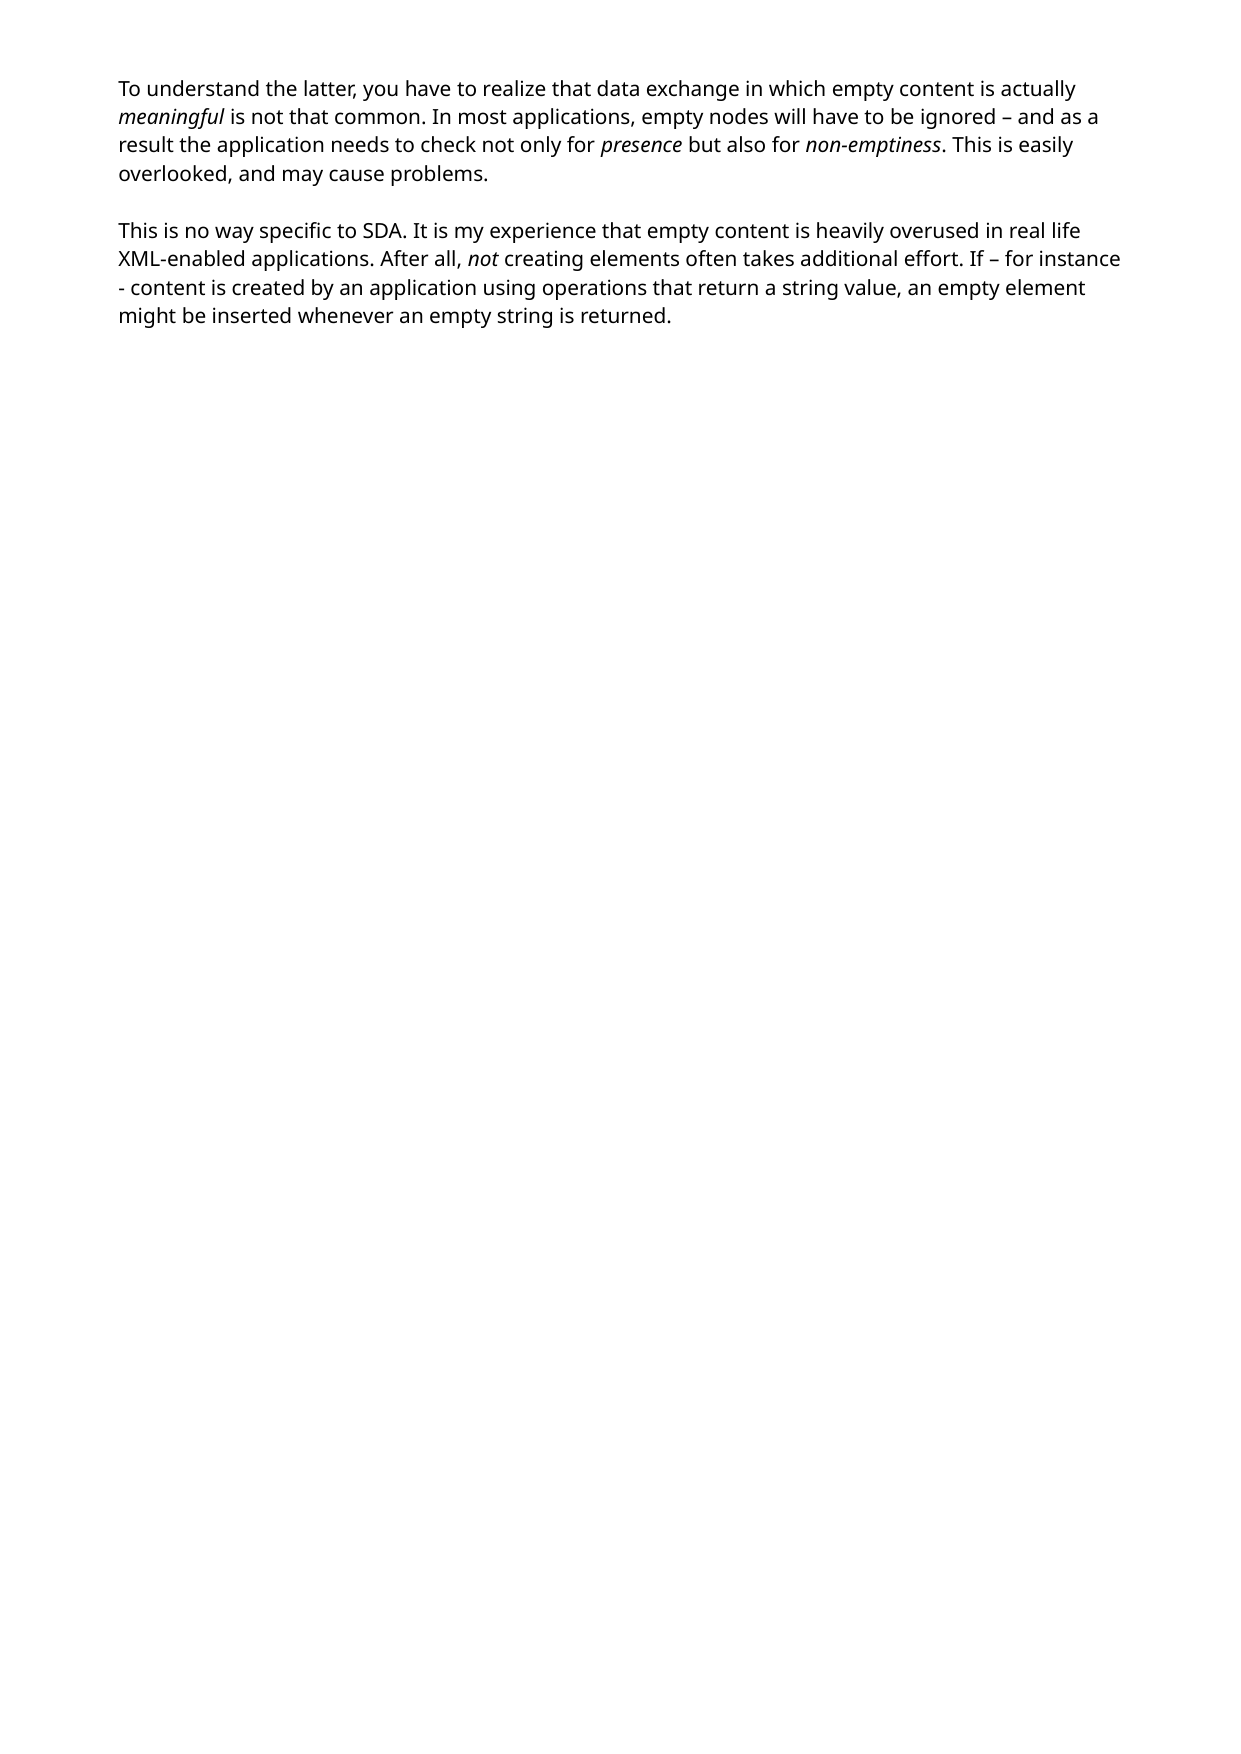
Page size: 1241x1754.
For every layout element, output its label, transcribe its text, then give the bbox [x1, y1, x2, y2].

text This is no way specific to SDA. It is my experience that empty content is heavily overused in real life XML-enabled applications. After all, not creating elements often takes additional effort. If – for instance - content is created by an application using operations that return a string value, an empty element might be inserted whenever an empty string is returned. [118, 216, 1122, 330]
text To understand the latter, you have to realize that data exchange in which empty content is actually meaningful is not that common. In most applications, empty nodes will have to be ignored – and as a result the application needs to check not only for presence but also for non-emptiness. This is easily overlooked, and may cause problems. [118, 74, 1122, 187]
